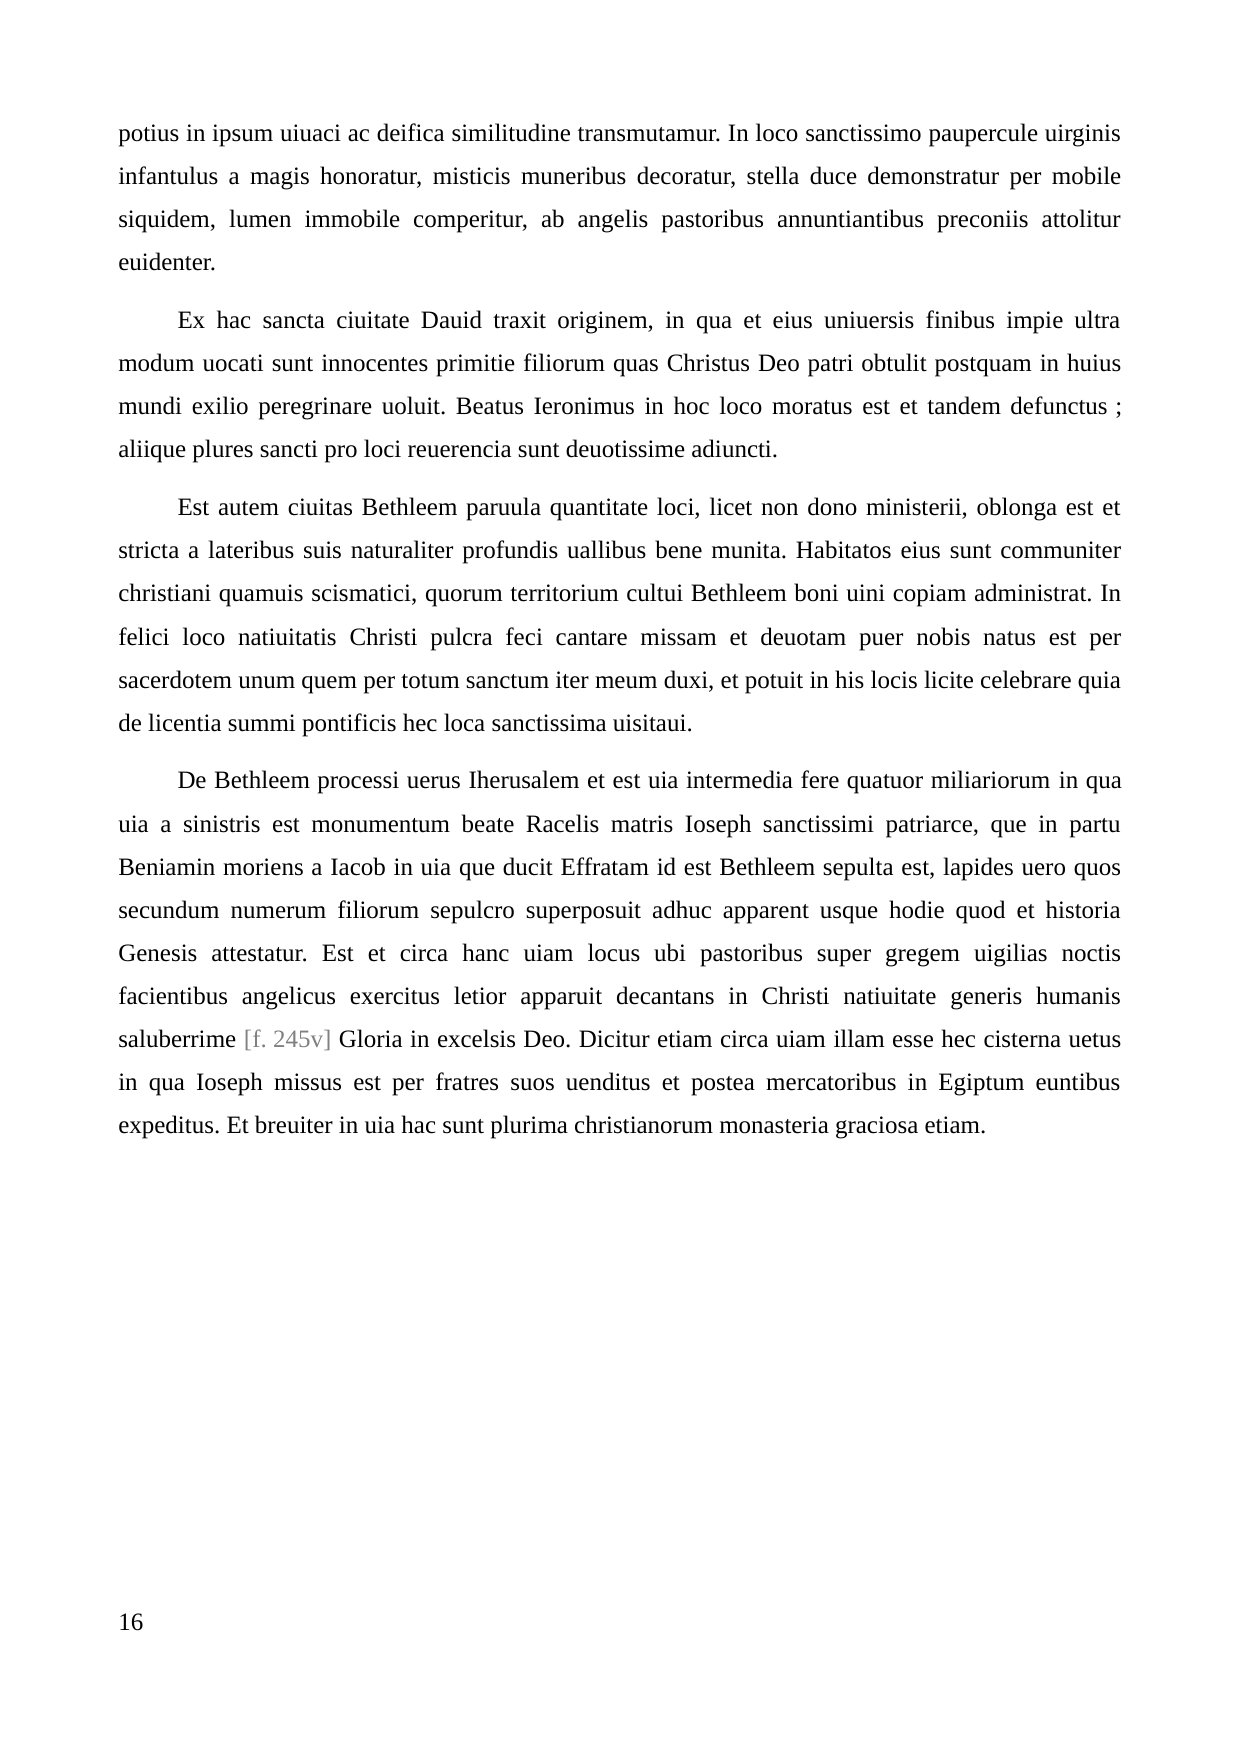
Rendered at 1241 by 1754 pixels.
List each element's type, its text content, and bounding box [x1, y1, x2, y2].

text De Bethleem processi uerus Iherusalem et est uia intermedia fere quatuor miliariorum in qua uia a sinistris est monumentum beate Racelis matris Ioseph sanctissimi patriarce, que in partu Beniamin moriens a Iacob in uia que ducit Effratam id est Bethleem sepulta est, lapides uero quos secundum numerum filiorum sepulcro superposuit adhuc apparent usque hodie quod et historia Genesis attestatur. Est et circa hanc uiam locus ubi pastoribus super gregem uigilias noctis facientibus angelicus exercitus letior apparuit decantans in Christi natiuitate generis humanis saluberrime [f. 245v] Gloria in excelsis Deo. Dicitur etiam circa uiam illam esse hec cisterna uetus in qua Ioseph missus est per fratres suos uenditus et postea mercatoribus in Egiptum euntibus expeditus. Et breuiter in uia hac sunt plurima christianorum monasteria graciosa etiam. [118, 766, 1122, 1139]
text Est autem ciuitas Bethleem paruula quantitate loci, licet non dono ministerii, oblonga est et stricta a lateribus suis naturaliter profundis uallibus bene munita. Habitatos eius sunt communiter christiani quamuis scismatici, quorum territorium cultui Bethleem boni uini copiam administrat. In felici loco natiuitatis Christi pulcra feci cantare missam et deuotam puer nobis natus est per sacerdotem unum quem per totum sanctum iter meum duxi, et potuit in his locis licite celebrare quia de licentia summi pontificis hec loca sanctissima uisitaui. [118, 492, 1122, 737]
text Ex hac sancta ciuitate Dauid traxit originem, in qua et eius uniuersis finibus impie ultra modum uocati sunt innocentes primitie filiorum quas Christus Deo patri obtulit postquam in huius mundi exilio peregrinare uoluit. Beatus Ieronimus in hoc loco moratus est et tandem defunctus ; aliique plures sancti pro loci reuerencia sunt deuotissime adiuncti. [118, 305, 1122, 463]
text potius in ipsum uiuaci ac deifica similitudine transmutamur. In loco sanctissimo paupercule uirginis infantulus a magis honoratur, misticis muneribus decoratur, stella duce demonstratur per mobile siquidem, lumen immobile comperitur, ab angelis pastoribus annuntiantibus preconiis attolitur euidenter. [118, 118, 1122, 276]
